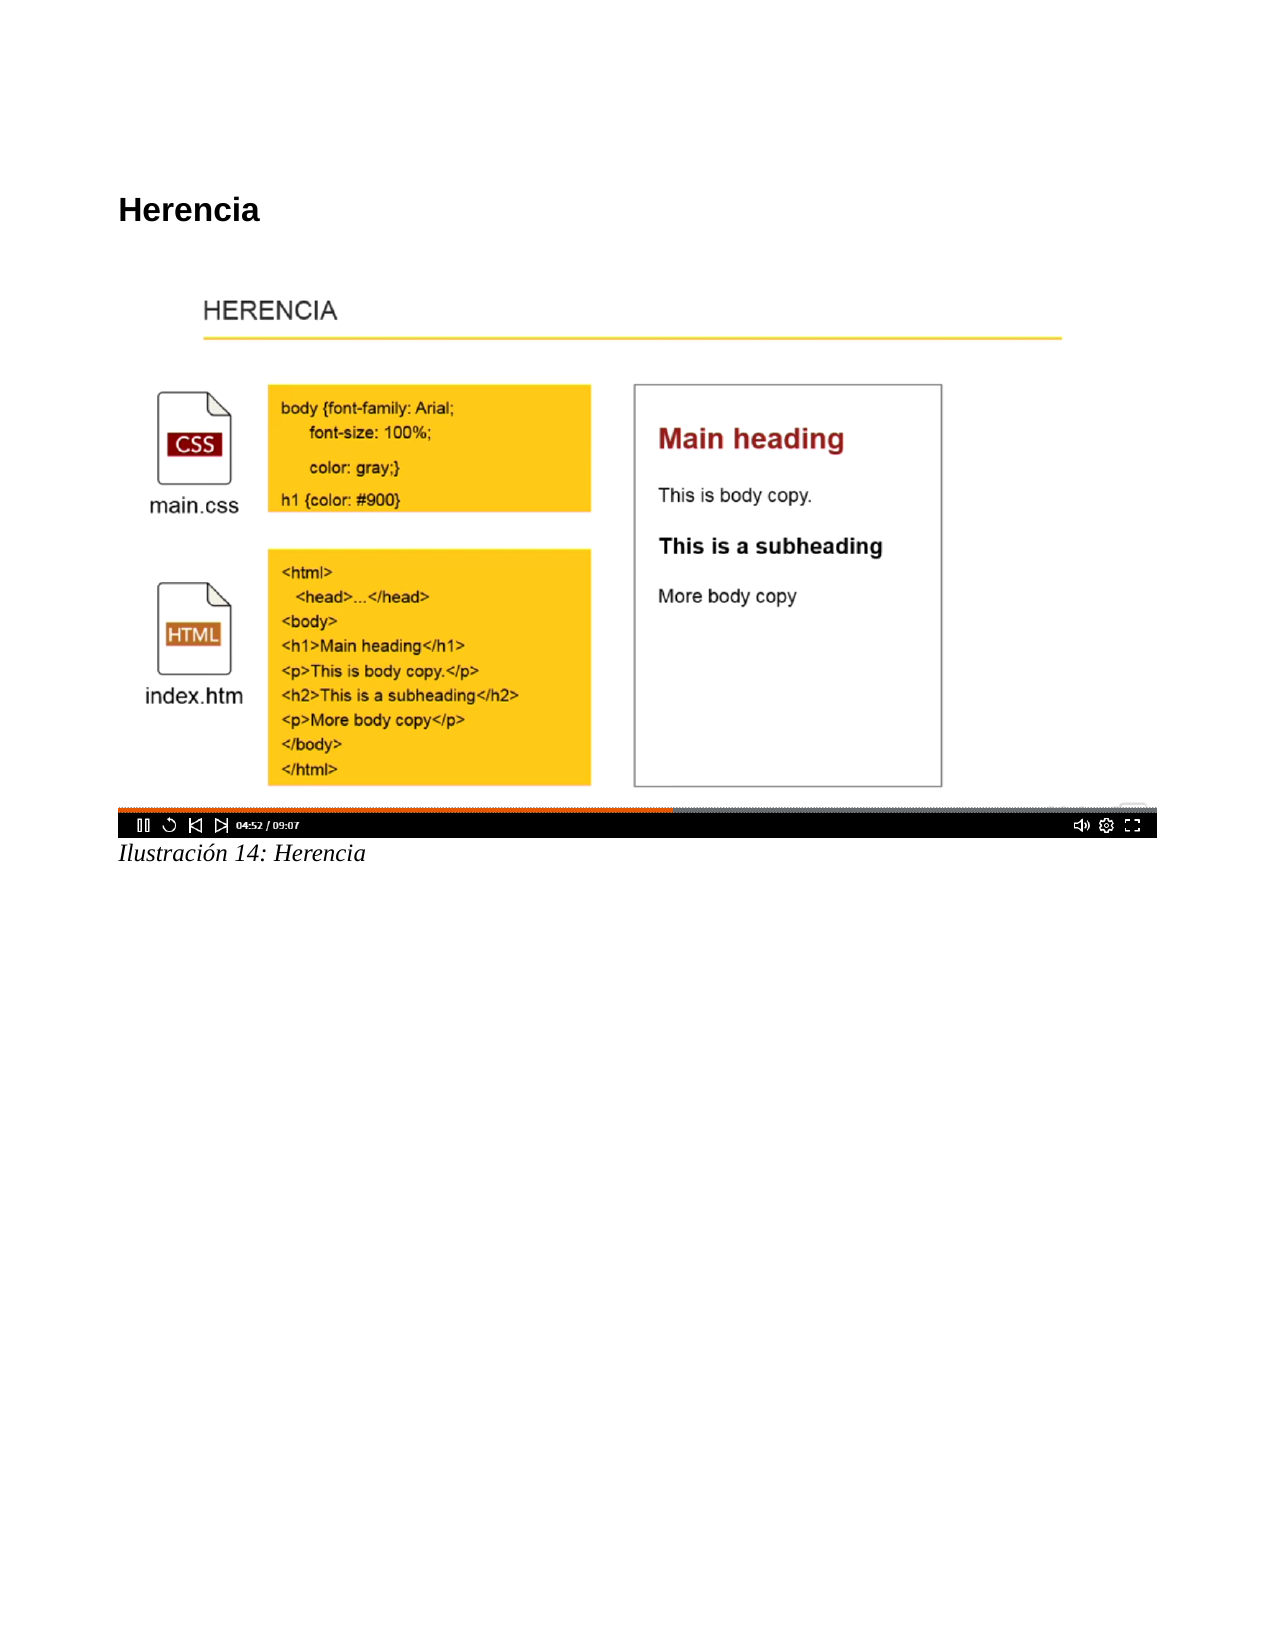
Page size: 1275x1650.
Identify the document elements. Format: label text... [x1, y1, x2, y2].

text Ilustración 14: Herencia [118, 838, 1157, 866]
picture [118, 253, 1157, 838]
subtitle Herencia [118, 190, 1157, 229]
